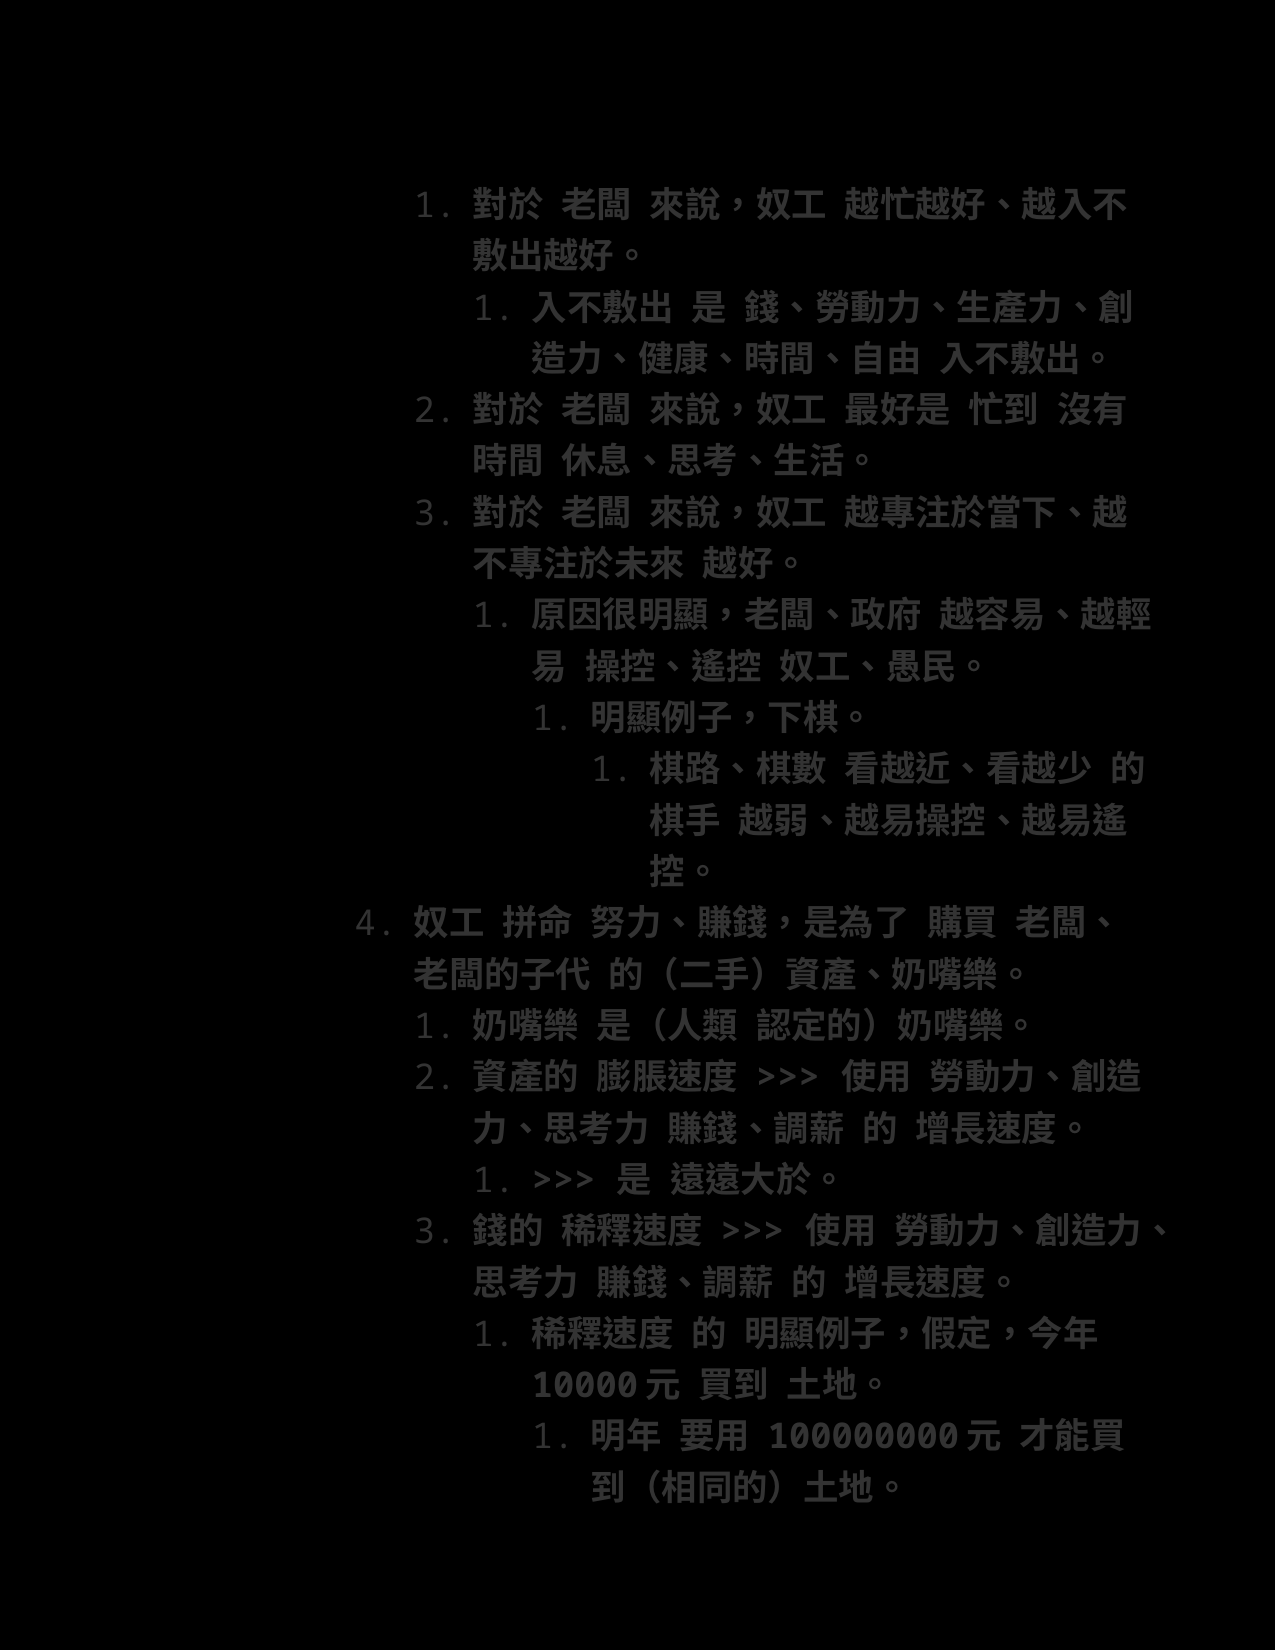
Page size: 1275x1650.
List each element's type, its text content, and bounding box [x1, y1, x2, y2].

list 明年 要用 100000000元 才能買到（相同的）土地。 [532, 1408, 1157, 1510]
list 奴工 拼命 努力、賺錢，是為了 購買 老闆、老闆的子代 的（二手）資產、奶嘴樂。 [354, 894, 1157, 997]
list >>> 是 遠遠大於。 [472, 1151, 1157, 1202]
list 明顯例子，下棋。 [532, 689, 1157, 741]
list 稀釋速度 的 明顯例子，假定，今年 10000元 買到 土地。 [472, 1305, 1157, 1408]
list 對於 老闆 來說，奴工 最好是 忙到 沒有時間 休息、思考、生活。 [413, 382, 1157, 484]
list 對於 老闆 來說，奴工 越忙越好、越入不敷出越好。 [413, 176, 1157, 279]
list 棋路、棋數 看越近、看越少 的棋手 越弱、越易操控、越易遙控。 [591, 741, 1157, 894]
list 奶嘴樂 是（人類 認定的）奶嘴樂。 [413, 997, 1157, 1048]
list 入不敷出 是 錢、勞動力、生產力、創造力、健康、時間、自由 入不敷出。 [472, 279, 1157, 382]
list 對於 老闆 來說，奴工 越專注於當下、越不專注於未來 越好。 [413, 484, 1157, 587]
list 資產的 膨脹速度 >>> 使用 勞動力、創造力、思考力 賺錢、調薪 的 增長速度。 [413, 1048, 1157, 1151]
list 錢的 稀釋速度 >>> 使用 勞動力、創造力、思考力 賺錢、調薪 的 增長速度。 [413, 1202, 1157, 1305]
list 原因很明顯，老闆、政府 越容易、越輕易 操控、遙控 奴工、愚民。 [472, 587, 1157, 689]
